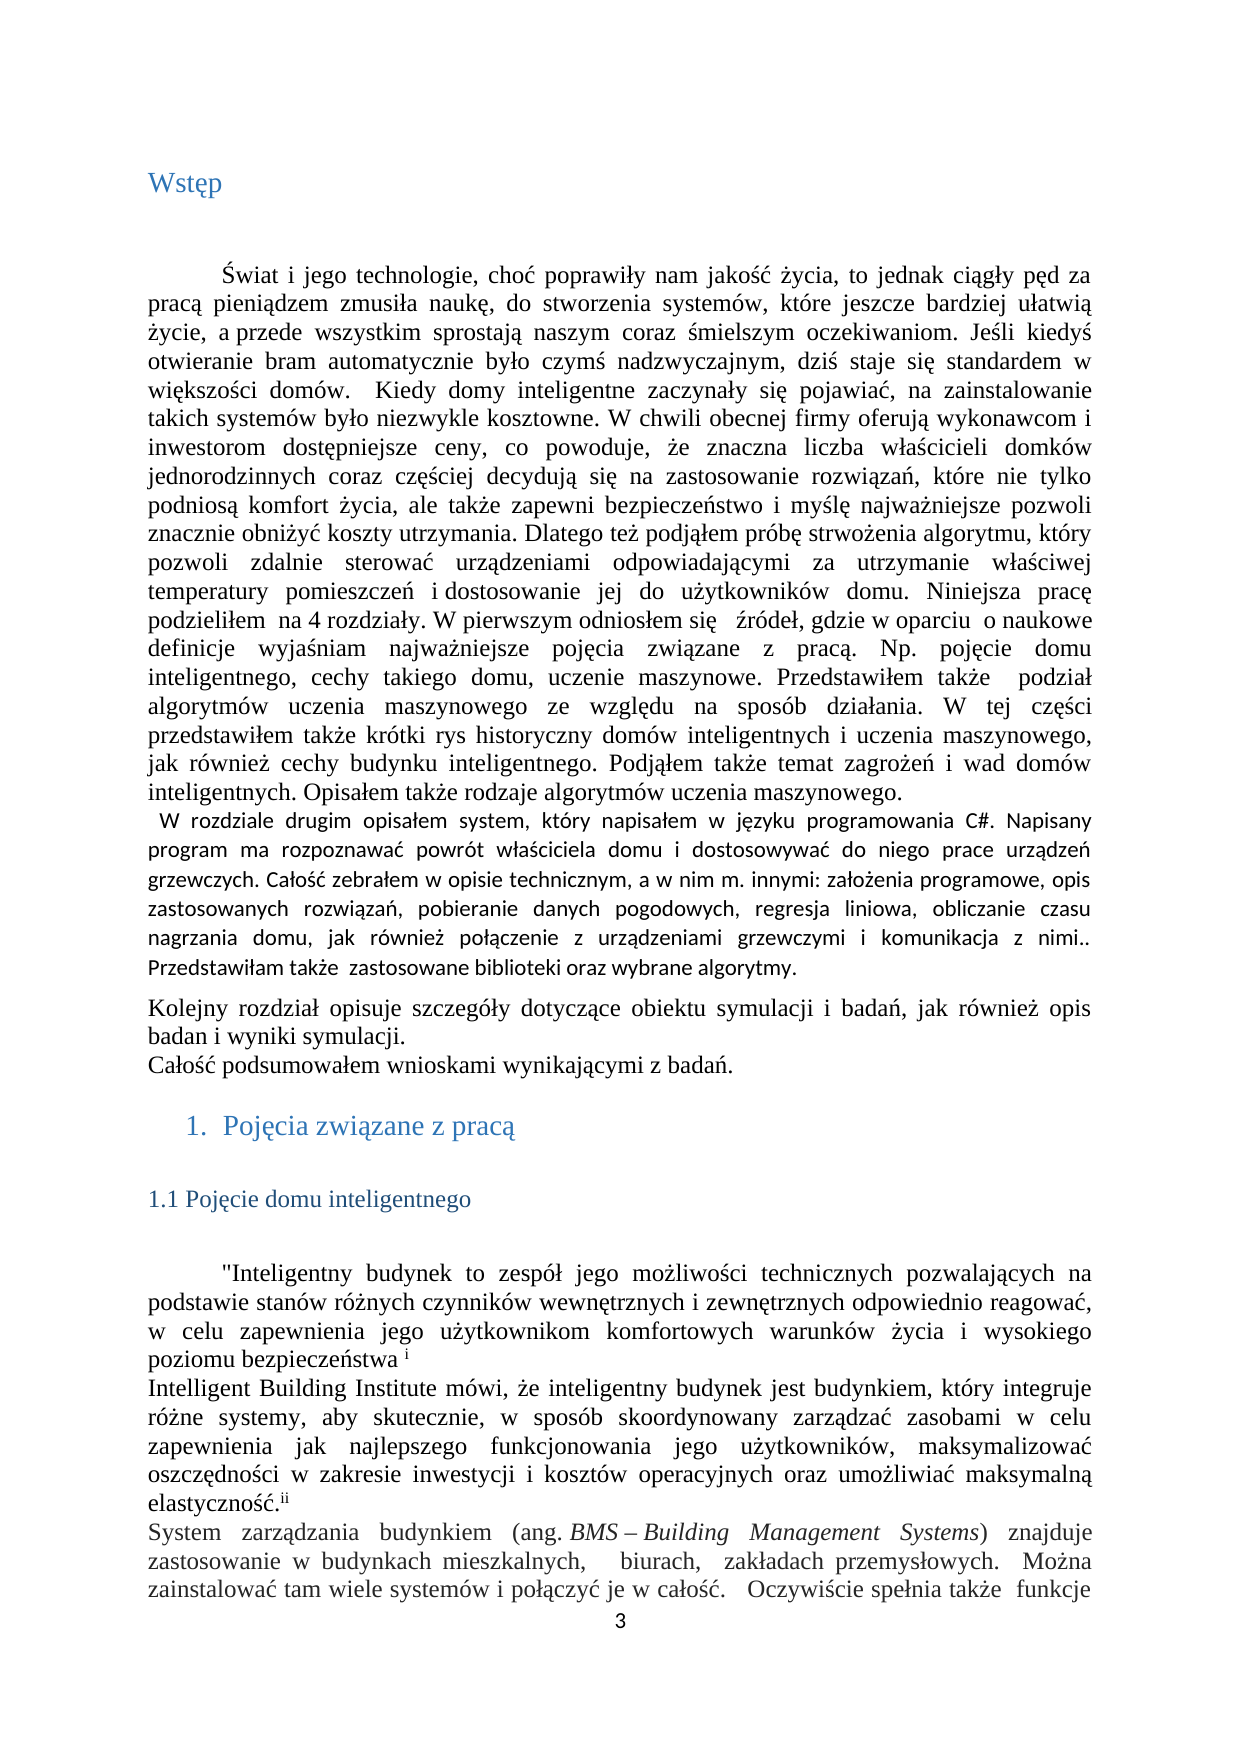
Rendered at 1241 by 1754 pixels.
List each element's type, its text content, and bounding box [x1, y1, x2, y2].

text "Inteligentny budynek to zespół jego możliwości technicznych pozwalających na podstawie stanów różnych czynników wewnętrznych i zewnętrznych odpowiednio reagować, w celu zapewnienia jego użytkownikom komfortowych warunków życia i wysokiego poziomu bezpieczeństwa [148, 1258, 1093, 1373]
text Całość podsumowałem wnioskami wynikającymi z badań. [148, 1050, 1093, 1079]
subtitle 1.1 Pojęcie domu inteligentnego [148, 1184, 1093, 1213]
text System zarządzania budynkiem (ang. BMS – Building Management Systems) znajduje zastosowanie w budynkach mieszkalnych, biurach, zakładach przemysłowych. Można zainstalować tam wiele systemów i połączyć je w całość. Oczywiście spełnia także funkcje [148, 1517, 1093, 1603]
text Kolejny rozdział opisuje szczegóły dotyczące obiektu symulacji i badań, jak również opis badan i wyniki symulacji. [148, 993, 1093, 1050]
text Intelligent Building Institute mówi, że inteligentny budynek jest budynkiem, który integruje różne systemy, aby skutecznie, w sposób skoordynowany zarządzać zasobami w celu zapewnienia jak najlepszego funkcjonowania jego użytkowników, maksymalizować oszczędności w zakresie inwestycji i kosztów operacyjnych oraz umożliwiać maksymalną elastyczność. [148, 1373, 1093, 1517]
text Świat i jego technologie, choć poprawiły nam jakość życia, to jednak ciągły pęd za pracą pieniądzem zmusiła naukę, do stworzenia systemów, które jeszcze bardziej ułatwią życie, a przede wszystkim sprostają naszym coraz śmielszym oczekiwaniom. Jeśli kiedyś otwieranie bram automatycznie było czymś nadzwyczajnym, dziś staje się standardem w większości domów. Kiedy domy inteligentne zaczynały się pojawiać, na zainstalowanie takich systemów było niezwykle kosztowne. W chwili obecnej firmy oferują wykonawcom i inwestorom dostępniejsze ceny, co powoduje, że znaczna liczba właścicieli domków jednorodzinnych coraz częściej decydują się na zastosowanie rozwiązań, które nie tylko podniosą komfort życia, ale także zapewni bezpieczeństwo i myślę najważniejsze pozwoli znacznie obniżyć koszty utrzymania. Dlatego też podjąłem próbę strwożenia algorytmu, który pozwoli zdalnie sterować urządzeniami odpowiadającymi za utrzymanie właściwej temperatury pomieszczeń i dostosowanie jej do użytkowników domu. Niniejsza pracę podzieliłem na 4 rozdziały. W pierwszym odniosłem się źródeł, gdzie w oparciu o naukowe definicje wyjaśniam najważniejsze pojęcia związane z pracą. Np. pojęcie domu inteligentnego, cechy takiego domu, uczenie maszynowe. Przedstawiłem także podział algorytmów uczenia maszynowego ze względu na sposób działania. W tej części przedstawiłem także krótki rys historyczny domów inteligentnych i uczenia maszynowego, jak również cechy budynku inteligentnego. Podjąłem także temat zagrożeń i wad domów inteligentnych. Opisałem także rodzaje algorytmów uczenia maszynowego. [148, 260, 1093, 806]
text W rozdziale drugim opisałem system, który napisałem w języku programowania C#. Napisany program ma rozpoznawać powrót właściciela domu i dostosowywać do niego prace urządzeń grzewczych. Całość zebrałem w opisie technicznym, a w nim m. innymi: założenia programowe, opis zastosowanych rozwiązań, pobieranie danych pogodowych, regresja liniowa, obliczanie czasu nagrzania domu, jak również połączenie z urządzeniami grzewczymi i komunikacja z nimi.. Przedstawiłam także zastosowane biblioteki oraz wybrane algorytmy. [148, 806, 1093, 981]
subtitle Wstęp [148, 165, 1093, 199]
list Pojęcia związane z pracą [185, 1108, 1093, 1141]
